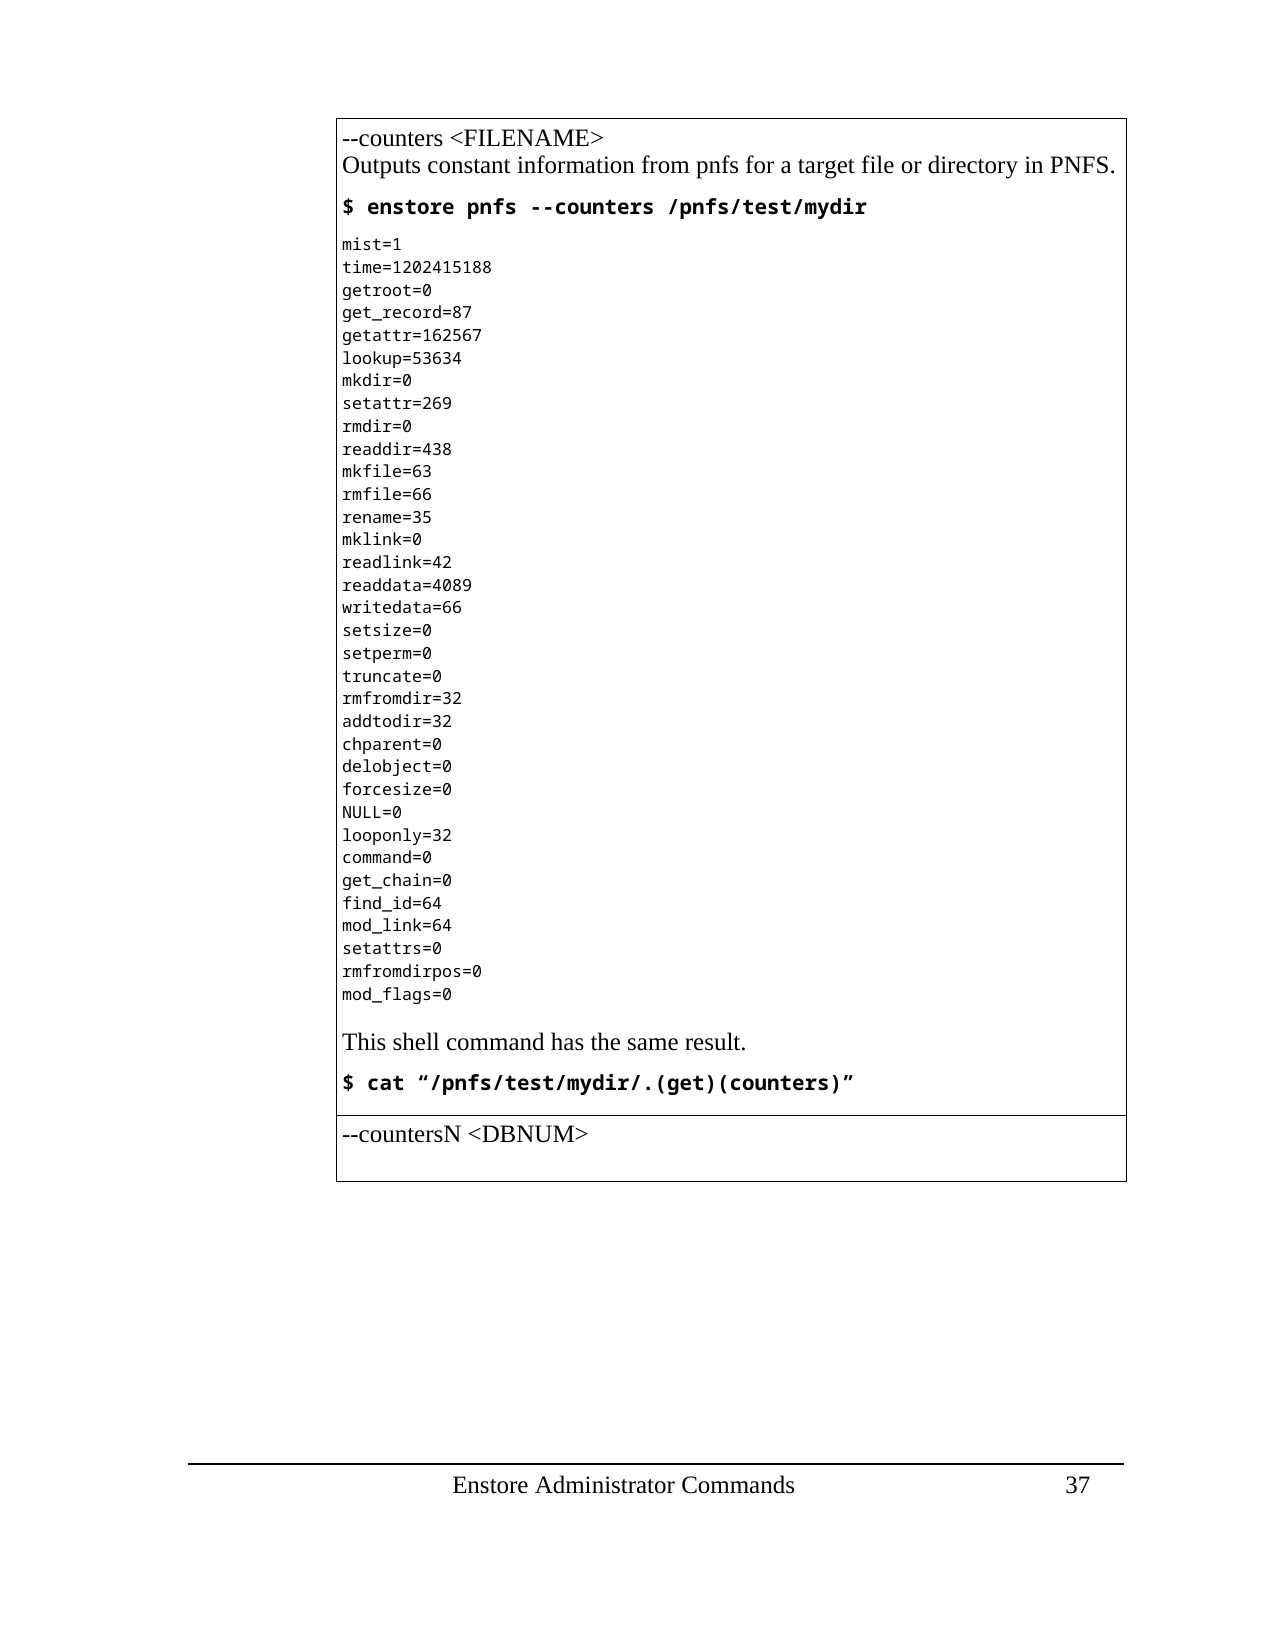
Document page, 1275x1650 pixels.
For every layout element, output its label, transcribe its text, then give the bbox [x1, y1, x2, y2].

table_cell --counters <FILENAME> Outputs constant information from pnfs for a target file or directory in PNFS. $ enstore pnfs --counters /pnfs/test/mydir mist=1 time=1202415188 getroot=0 get_record=87 getattr=162567 lookup=53634 mkdir=0 setattr=269 rmdir=0 readdir=438 mkfile=63 rmfile=66 rename=35 mklink=0 readlink=42 readdata=4089 writedata=66 setsize=0 setperm=0 truncate=0 rmfromdir=32 addtodir=32 chparent=0 delobject=0 forcesize=0 NULL=0 looponly=32 command=0 get_chain=0 find_id=64 mod_link=64 setattrs=0 rmfromdirpos=0 mod_flags=0 This shell command has the same result. $ cat “/pnfs/test/mydir/.(get)(counters)” [337, 119, 1126, 1114]
table_cell --countersN <DBNUM> [337, 1116, 1126, 1181]
